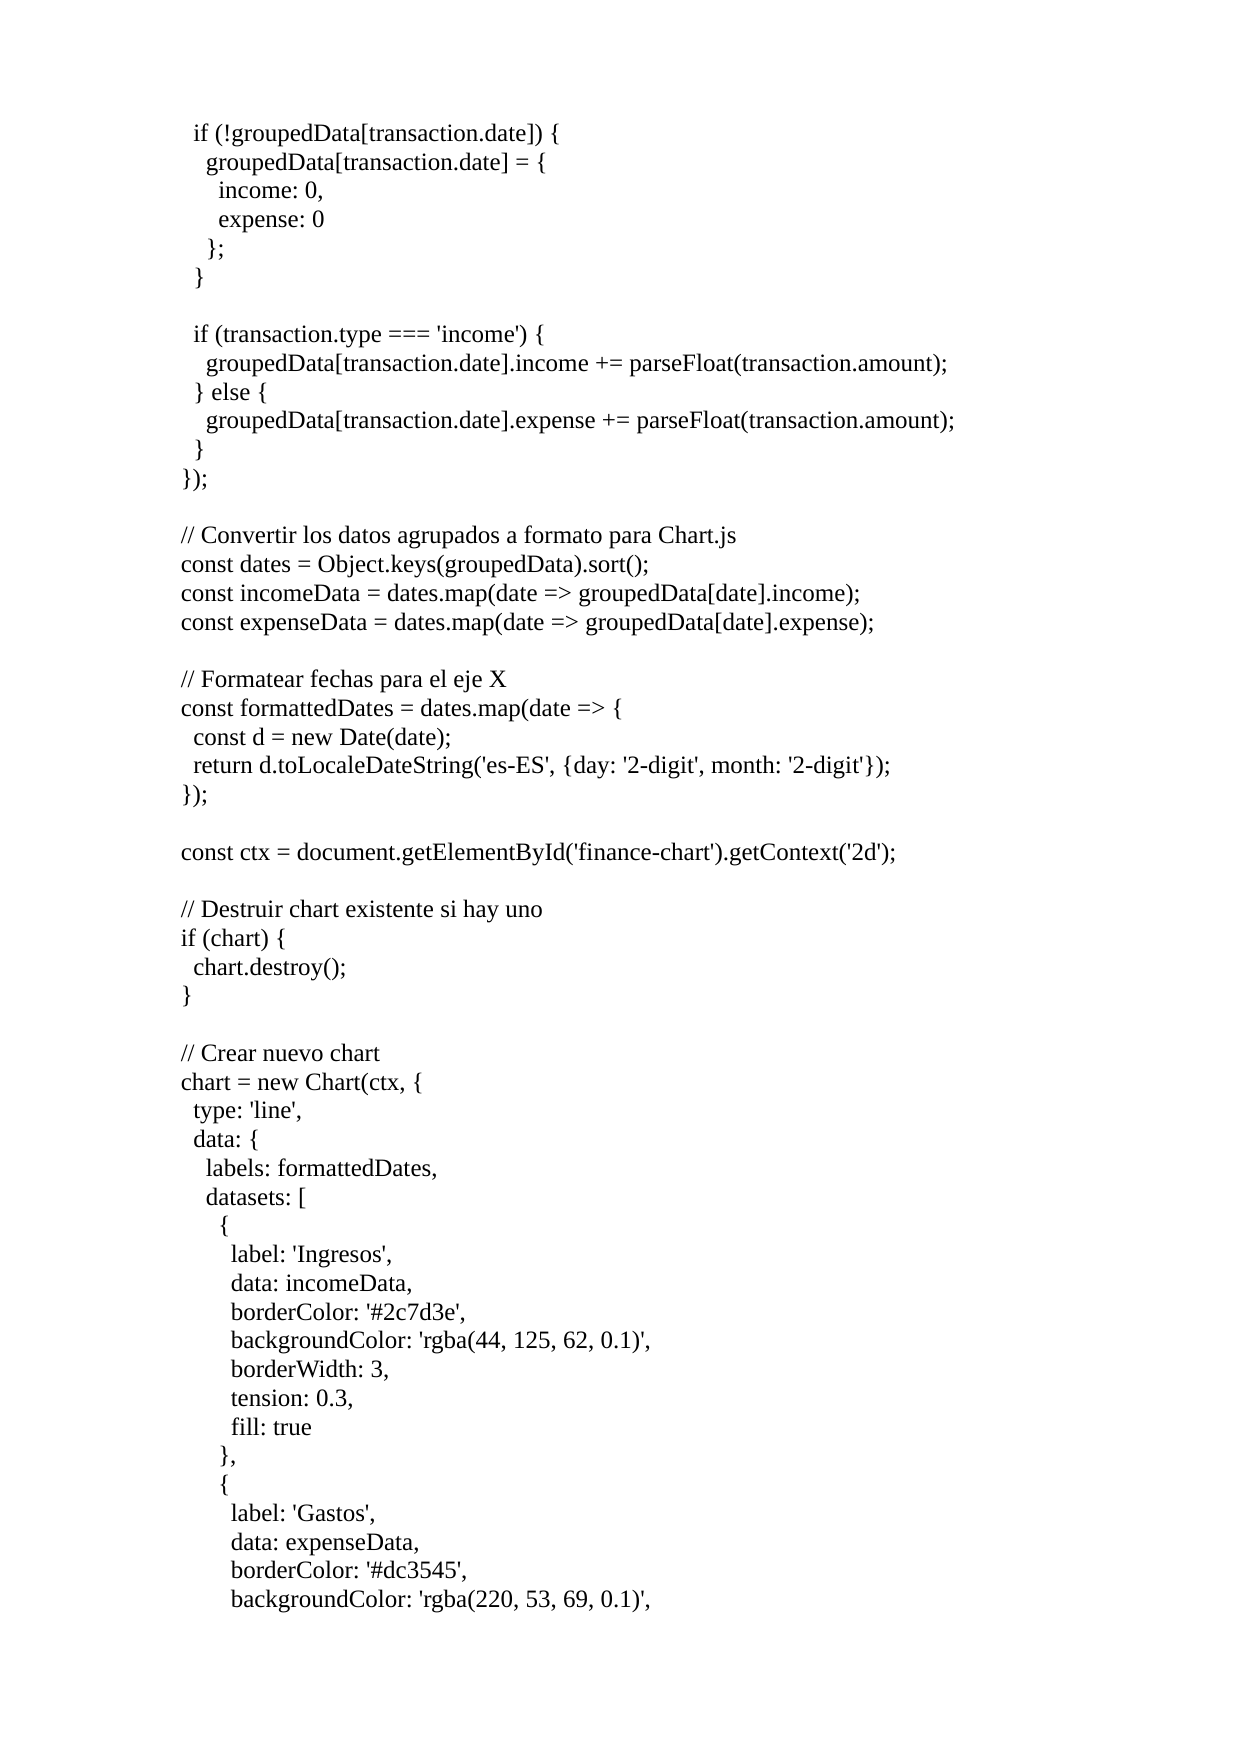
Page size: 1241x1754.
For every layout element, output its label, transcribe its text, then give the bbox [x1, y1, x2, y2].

text if (chart) { [118, 923, 1122, 952]
text type: 'line', [118, 1096, 1122, 1124]
text }, [118, 1441, 1122, 1469]
text }); [118, 463, 1122, 492]
text }; [118, 233, 1122, 262]
text }); [118, 779, 1122, 808]
text if (transaction.type === 'income') { [118, 319, 1122, 348]
text } [118, 434, 1122, 463]
text const dates = Object.keys(groupedData).sort(); [118, 549, 1122, 578]
text labels: formattedDates, [118, 1153, 1122, 1182]
text chart.destroy(); [118, 952, 1122, 981]
text const incomeData = dates.map(date => groupedData[date].income); [118, 578, 1122, 607]
text } else { [118, 377, 1122, 406]
text data: incomeData, [118, 1268, 1122, 1297]
text groupedData[transaction.date] = { [118, 147, 1122, 176]
text tension: 0.3, [118, 1383, 1122, 1412]
text expense: 0 [118, 204, 1122, 233]
text if (!groupedData[transaction.date]) { [118, 118, 1122, 147]
text datasets: [ [118, 1182, 1122, 1211]
text borderColor: '#2c7d3e', [118, 1297, 1122, 1326]
text data: { [118, 1124, 1122, 1153]
text // Crear nuevo chart [118, 1038, 1122, 1067]
text const expenseData = dates.map(date => groupedData[date].expense); [118, 607, 1122, 636]
text const ctx = document.getElementById('finance-chart').getContext('2d'); [118, 837, 1122, 866]
text borderWidth: 3, [118, 1354, 1122, 1383]
text groupedData[transaction.date].income += parseFloat(transaction.amount); [118, 348, 1122, 377]
text const formattedDates = dates.map(date => { [118, 693, 1122, 722]
text data: expenseData, [118, 1527, 1122, 1556]
text chart = new Chart(ctx, { [118, 1067, 1122, 1096]
text label: 'Ingresos', [118, 1239, 1122, 1268]
text borderColor: '#dc3545', [118, 1556, 1122, 1584]
text income: 0, [118, 176, 1122, 204]
text // Convertir los datos agrupados a formato para Chart.js [118, 521, 1122, 549]
text return d.toLocaleDateString('es-ES', {day: '2-digit', month: '2-digit'}); [118, 751, 1122, 779]
text label: 'Gastos', [118, 1498, 1122, 1527]
text { [118, 1211, 1122, 1239]
text groupedData[transaction.date].expense += parseFloat(transaction.amount); [118, 406, 1122, 434]
text backgroundColor: 'rgba(44, 125, 62, 0.1)', [118, 1326, 1122, 1354]
text backgroundColor: 'rgba(220, 53, 69, 0.1)', [118, 1584, 1122, 1613]
text { [118, 1469, 1122, 1498]
text // Destruir chart existente si hay uno [118, 894, 1122, 923]
text const d = new Date(date); [118, 722, 1122, 751]
text fill: true [118, 1412, 1122, 1441]
text } [118, 262, 1122, 291]
text } [118, 981, 1122, 1009]
text // Formatear fechas para el eje X [118, 664, 1122, 693]
